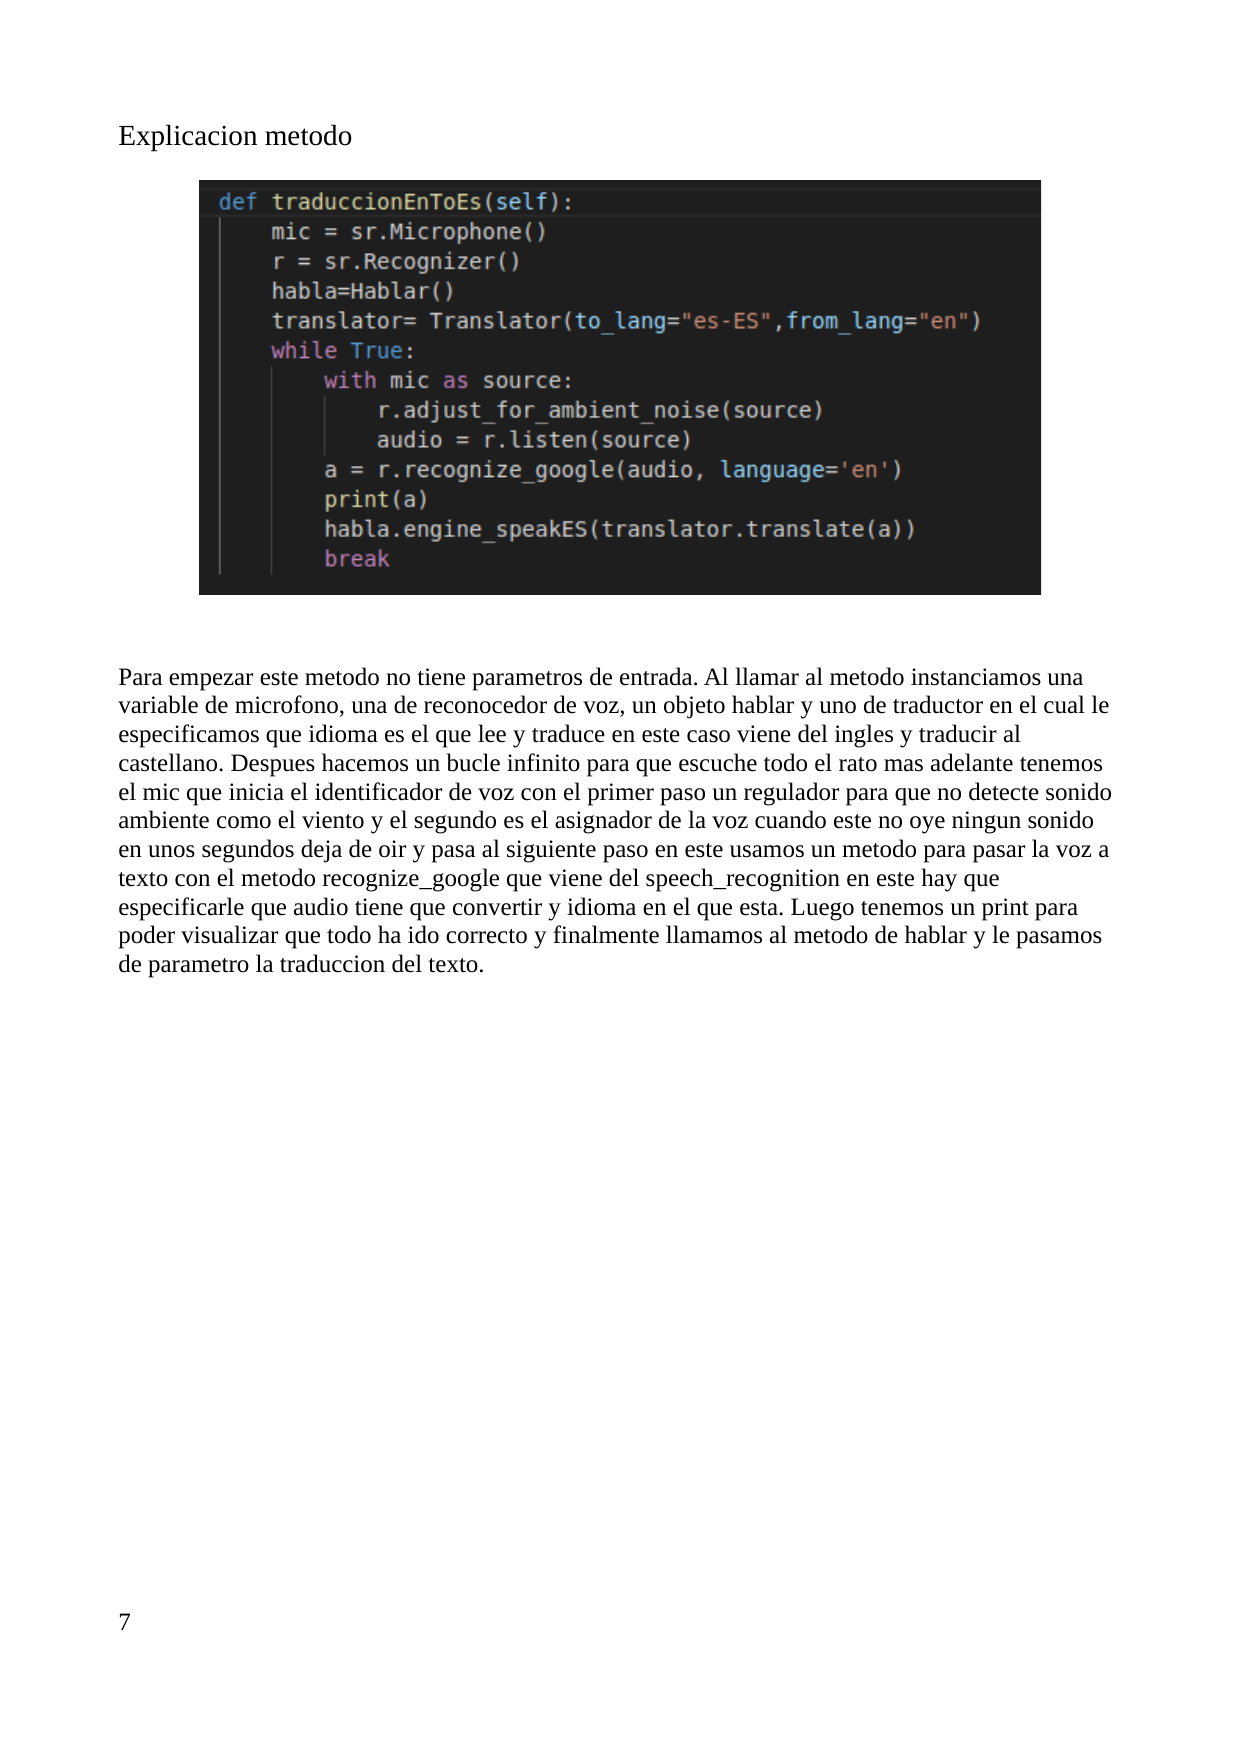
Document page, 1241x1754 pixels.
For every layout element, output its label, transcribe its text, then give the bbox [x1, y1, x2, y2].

text Explicacion metodo [118, 118, 1122, 152]
text Para empezar este metodo no tiene parametros de entrada. Al llamar al metodo instanciamos una variable de microfono, una de reconocedor de voz, un objeto hablar y uno de traductor en el cual le especificamos que idioma es el que lee y traduce en este caso viene del ingles y traducir al castellano. Despues hacemos un bucle infinito para que escuche todo el rato mas adelante tenemos el mic que inicia el identificador de voz con el primer paso un regulador para que no detecte sonido ambiente como el viento y el segundo es el asignador de la voz cuando este no oye ningun sonido en unos segundos deja de oir y pasa al siguiente paso en este usamos un metodo para pasar la voz a texto con el metodo recognize_google que viene del speech_recognition en este hay que especificarle que audio tiene que convertir y idioma en el que esta. Luego tenemos un print para poder visualizar que todo ha ido correcto y finalmente llamamos al metodo de hablar y le pasamos de parametro la traduccion del texto. [118, 662, 1122, 978]
picture [199, 180, 1042, 595]
